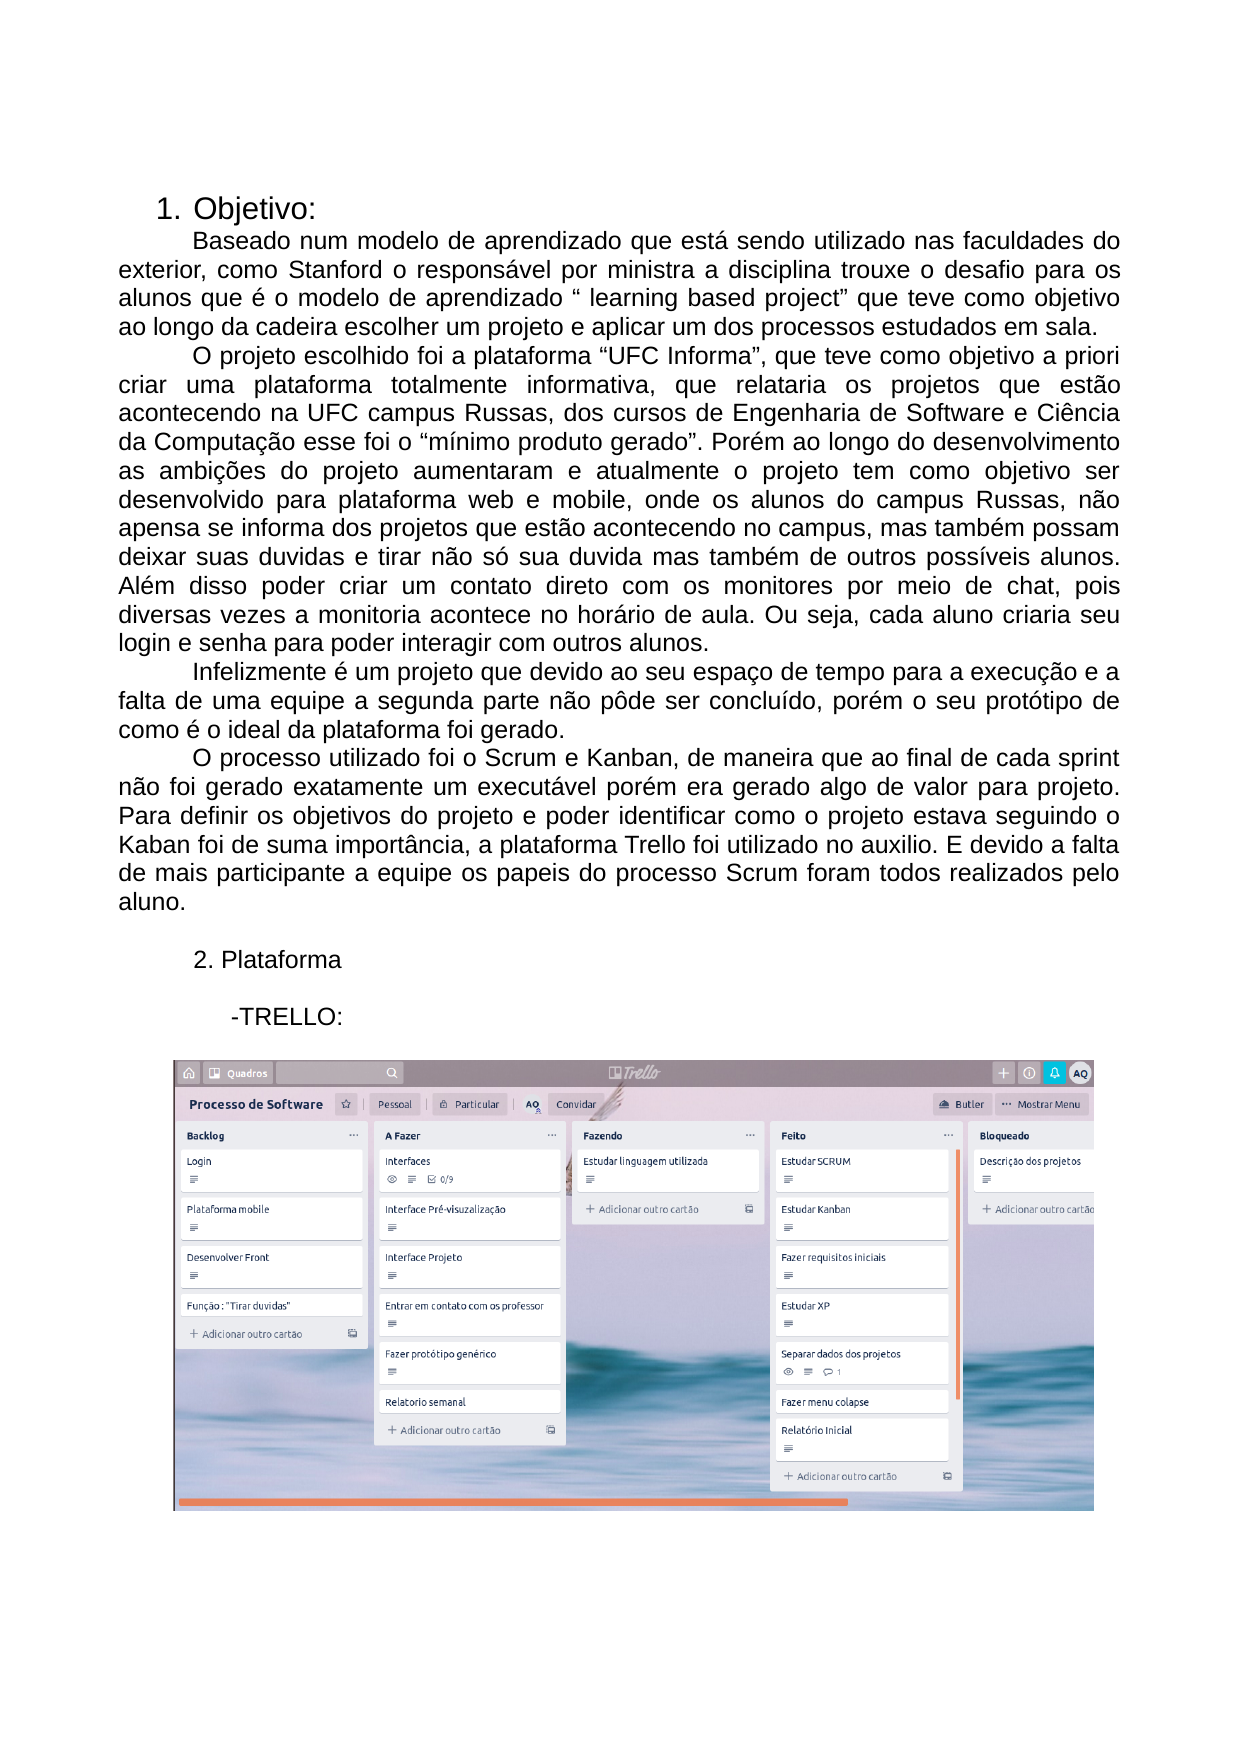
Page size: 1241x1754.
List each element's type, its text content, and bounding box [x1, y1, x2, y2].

list Objetivo: [156, 190, 1122, 226]
text O projeto escolhido foi a plataforma “UFC Informa”, que teve como objetivo a priori criar uma plataforma totalmente informativa, que relataria os projetos que estão acontecendo na UFC campus Russas, dos cursos de Engenharia de Software e Ciência da Computação esse foi o “mínimo produto gerado”. Porém ao longo do desenvolvimento as ambições do projeto aumentaram e atualmente o projeto tem como objetivo ser desenvolvido para plataforma web e mobile, onde os alunos do campus Russas, não apensa se informa dos projetos que estão acontecendo no campus, mas também possam deixar suas duvidas e tirar não só sua duvida mas também de outros possíveis alunos. Além disso poder criar um contato direto com os monitores por meio de chat, pois diversas vezes a monitoria acontece no horário de aula. Ou seja, cada aluno criaria seu login e senha para poder interagir com outros alunos. [118, 341, 1122, 657]
picture [173, 1060, 1094, 1511]
text O processo utilizado foi o Scrum e Kanban, de maneira que ao final de cada sprint não foi gerado exatamente um executável porém era gerado algo de valor para projeto. Para definir os objetivos do projeto e poder identificar como o projeto estava seguindo o Kaban foi de suma importância, a plataforma Trello foi utilizado no auxilio. E devido a falta de mais participante a equipe os papeis do processo Scrum foram todos realizados pelo aluno. [118, 743, 1122, 916]
text Infelizmente é um projeto que devido ao seu espaço de tempo para a execução e a falta de uma equipe a segunda parte não pôde ser concluído, porém o seu protótipo de como é o ideal da plataforma foi gerado. [118, 657, 1122, 743]
list -TRELLO: [193, 1002, 1122, 1031]
list 2. Plataforma [156, 945, 1122, 973]
text Baseado num modelo de aprendizado que está sendo utilizado nas faculdades do exterior, como Stanford o responsável por ministra a disciplina trouxe o desafio para os alunos que é o modelo de aprendizado “ learning based project” que teve como objetivo ao longo da cadeira escolher um projeto e aplicar um dos processos estudados em sala. [118, 226, 1122, 341]
